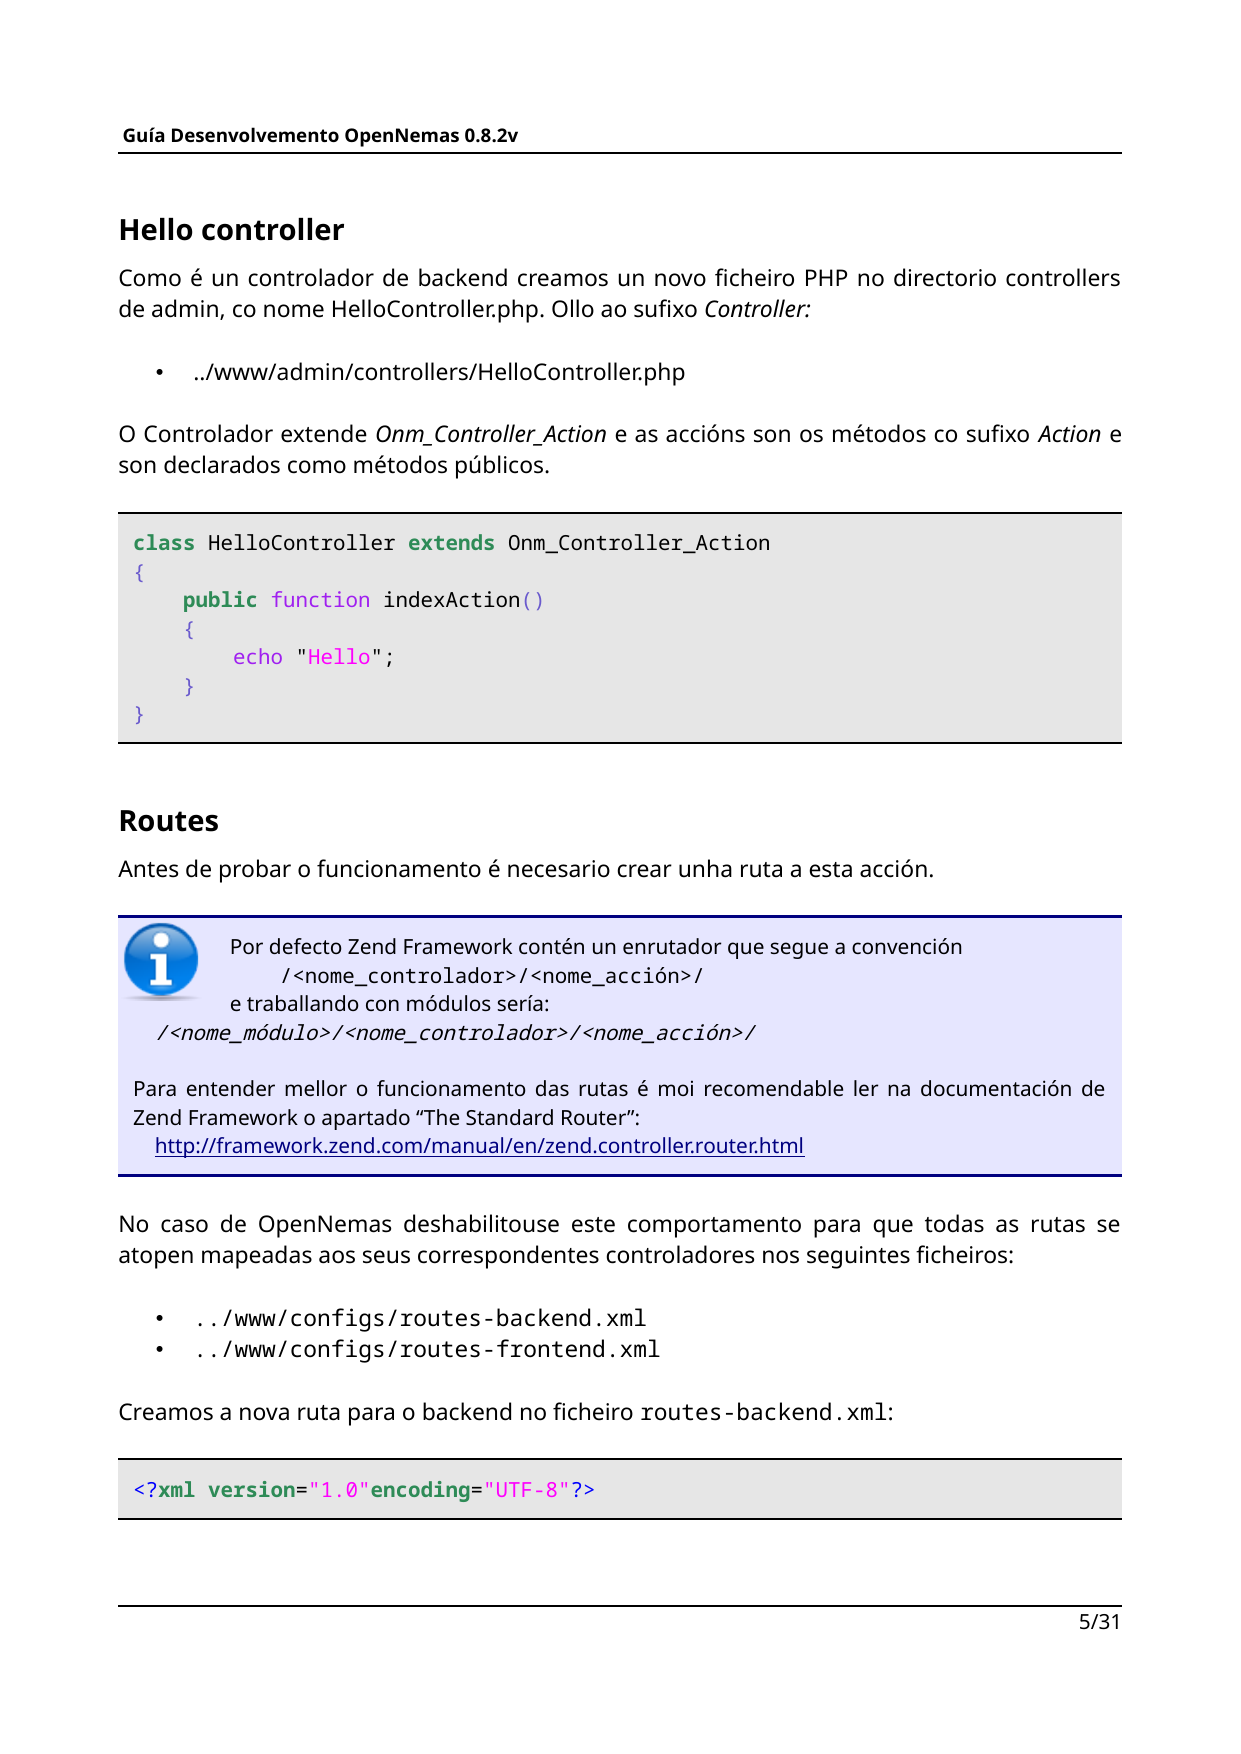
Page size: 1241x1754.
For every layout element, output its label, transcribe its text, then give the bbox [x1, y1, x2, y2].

picture [120, 918, 203, 1001]
text Por defecto Zend Framework contén un enrutador que segue a convención [203, 918, 1122, 944]
subtitle Routes [118, 801, 1122, 840]
text O Controlador extende Onm_Controller_Action e as accións son os métodos co sufixo Action e son declarados como métodos públicos. [118, 418, 1122, 480]
text e traballando con módulos sería: [203, 972, 1122, 1001]
list ../www/configs/routes-backend.xml [156, 1302, 1122, 1333]
text Creamos a nova ruta para o backend no ficheiro routes-backend.xml: [118, 1395, 1122, 1427]
text Para entender mellor o funcionamento das rutas é moi recomendable ler na documentación de Zend Framework o apartado “The Standard Router”: [118, 1029, 1122, 1114]
text Antes de probar o funcionamento é necesario crear unha ruta a esta acción. [118, 853, 1122, 884]
list ../www/configs/routes-frontend.xml [156, 1333, 1122, 1364]
text <?xml version="1.0"encoding="UTF-8"?> [118, 1460, 1122, 1518]
text /<nome_módulo>/<nome_controlador>/<nome_acción>/ [118, 1001, 1122, 1029]
subtitle Hello controller [118, 209, 1122, 249]
text Como é un controlador de backend creamos un novo ficheiro PHP no directorio controllers de admin, co nome HelloController.php. Ollo ao sufixo Controller: [118, 262, 1122, 324]
text No caso de OpenNemas deshabilitouse este comportamento para que todas as rutas se atopen mapeadas aos seus correspondentes controladores nos seguintes ficheiros: [118, 1208, 1122, 1270]
text /<nome_controlador>/<nome_acción>/ [203, 944, 1122, 972]
text class HelloController extends Onm_Controller_Action { public function indexAction() { echo "Hello"; } } [118, 514, 1122, 742]
text http://framework.zend.com/manual/en/zend.controller.router.html [118, 1114, 1122, 1174]
list ../www/admin/controllers/HelloController.php [156, 355, 1122, 387]
